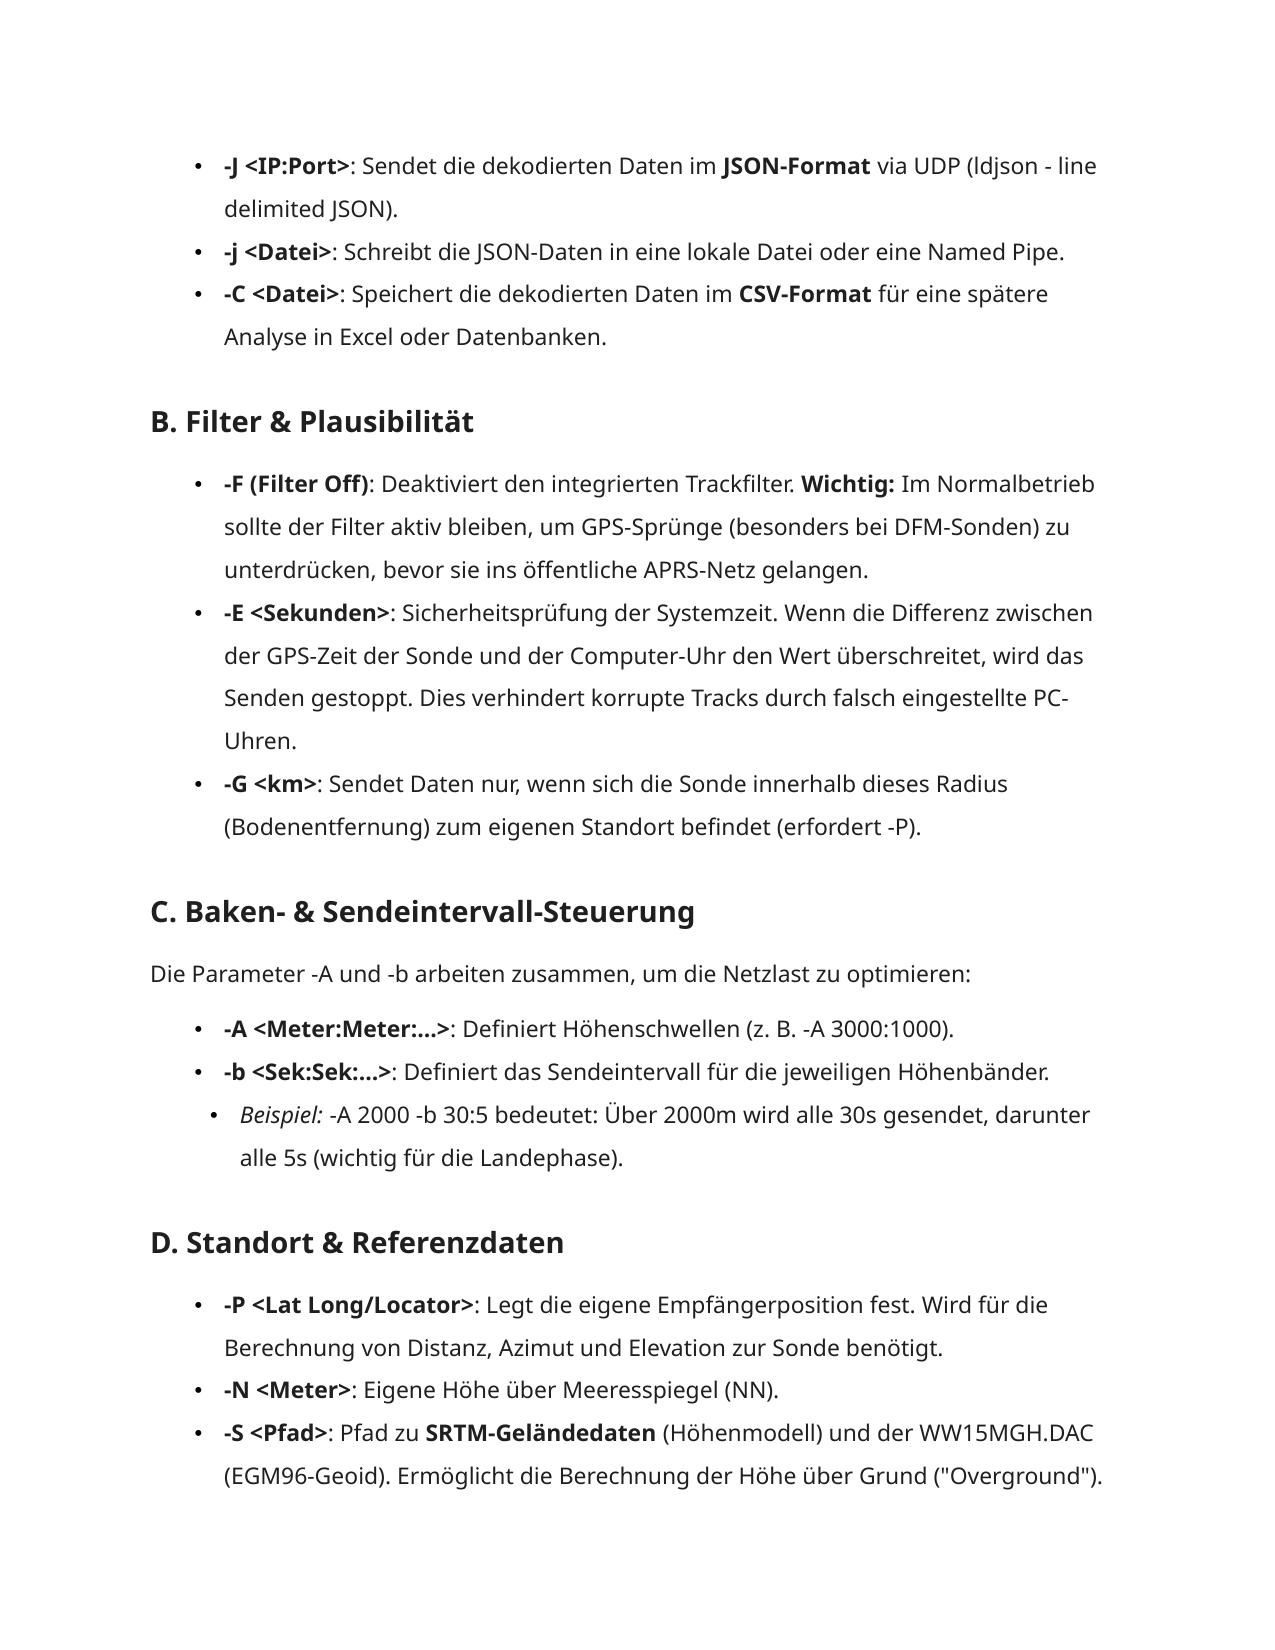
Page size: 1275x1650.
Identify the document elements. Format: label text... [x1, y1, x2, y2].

list -C <Datei>: Speichert die dekodierten Daten im CSV-Format für eine spätere Analyse in Excel oder Datenbanken. [194, 278, 1125, 352]
subtitle B. Filter & Plausibilität [150, 402, 1125, 441]
list -E <Sekunden>: Sicherheitsprüfung der Systemzeit. Wenn die Differenz zwischen der GPS-Zeit der Sonde und der Computer-Uhr den Wert überschreitet, wird das Senden gestoppt. Dies verhindert korrupte Tracks durch falsch eingestellte PC-Uhren. [194, 597, 1125, 756]
list -S <Pfad>: Pfad zu SRTM-Geländedaten (Höhenmodell) und der WW15MGH.DAC (EGM96-Geoid). Ermöglicht die Berechnung der Höhe über Grund ("Overground"). [194, 1417, 1125, 1491]
list -F (Filter Off): Deaktiviert den integrierten Trackfilter. Wichtig: Im Normalbetrieb sollte der Filter aktiv bleiben, um GPS-Sprünge (besonders bei DFM-Sonden) zu unterdrücken, bevor sie ins öffentliche APRS-Netz gelangen. [194, 468, 1125, 585]
list -P <Lat Long/Locator>: Legt die eigene Empfängerposition fest. Wird für die Berechnung von Distanz, Azimut und Elevation zur Sonde benötigt. [194, 1289, 1125, 1363]
list -G <km>: Sendet Daten nur, wenn sich die Sonde innerhalb dieses Radius (Bodenentfernung) zum eigenen Standort befindet (erfordert -P). [194, 768, 1125, 842]
list Beispiel: -A 2000 -b 30:5 bedeutet: Über 2000m wird alle 30s gesendet, darunter alle 5s (wichtig für die Landephase). [210, 1099, 1125, 1173]
text Die Parameter -A und -b arbeiten zusammen, um die Netzlast zu optimieren: [150, 958, 1125, 989]
list -b <Sek:Sek:...>: Definiert das Sendeintervall für die jeweiligen Höhenbänder. [194, 1056, 1125, 1087]
list -N <Meter>: Eigene Höhe über Meeresspiegel (NN). [194, 1374, 1125, 1406]
list -A <Meter:Meter:...>: Definiert Höhenschwellen (z. B. -A 3000:1000). [194, 1013, 1125, 1044]
subtitle D. Standort & Referenzdaten [150, 1222, 1125, 1262]
list -J <IP:Port>: Sendet die dekodierten Daten im JSON-Format via UDP (ldjson - line delimited JSON). [194, 150, 1125, 224]
list -j <Datei>: Schreibt die JSON-Daten in eine lokale Datei oder eine Named Pipe. [194, 236, 1125, 267]
subtitle C. Baken- & Sendeintervall-Steuerung [150, 891, 1125, 931]
